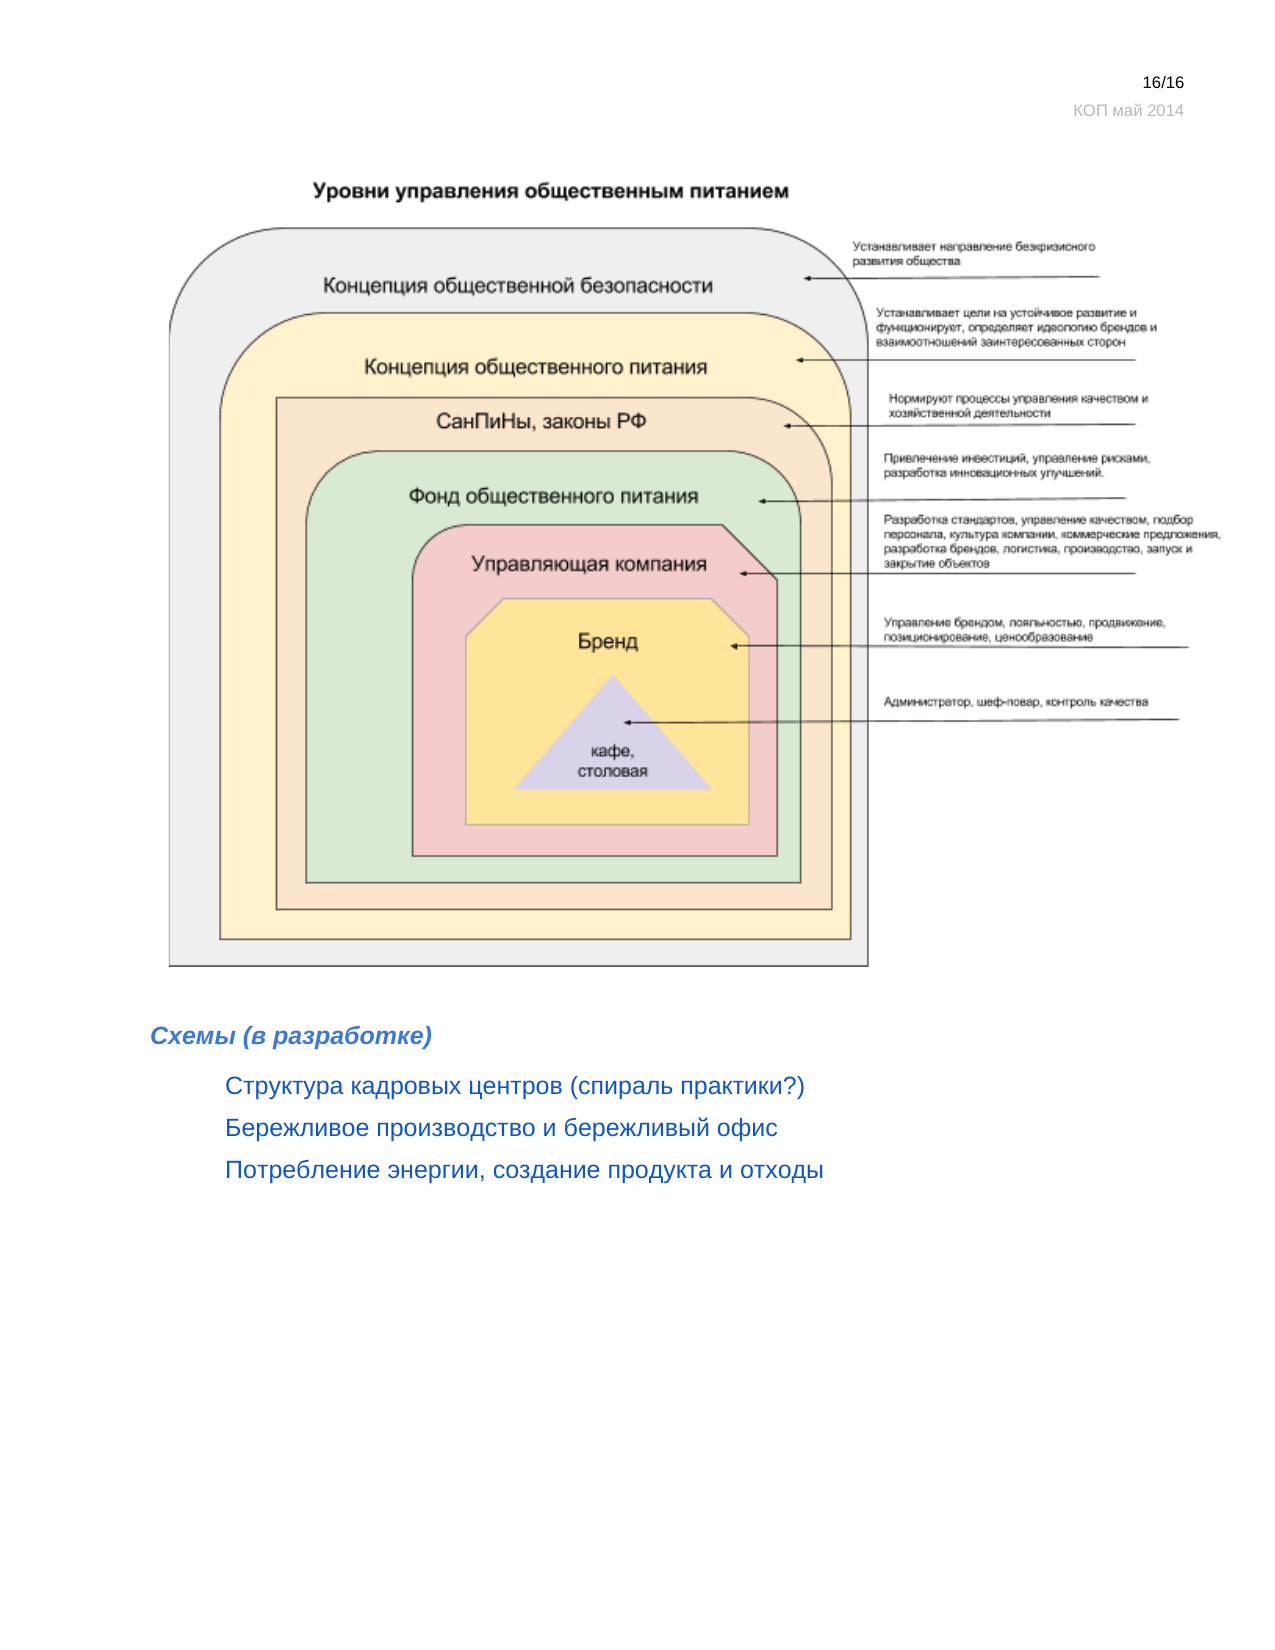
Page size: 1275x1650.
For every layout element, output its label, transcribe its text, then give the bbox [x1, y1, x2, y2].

subtitle Схемы (в разработке) [150, 1022, 1184, 1049]
text Структура кадровых центров (спираль практики?) [225, 1072, 1184, 1100]
text Бережливое производство и бережливый офис [225, 1114, 1184, 1142]
text Потребление энергии, создание продукта и отходы [225, 1156, 1184, 1183]
picture [168, 168, 1232, 967]
